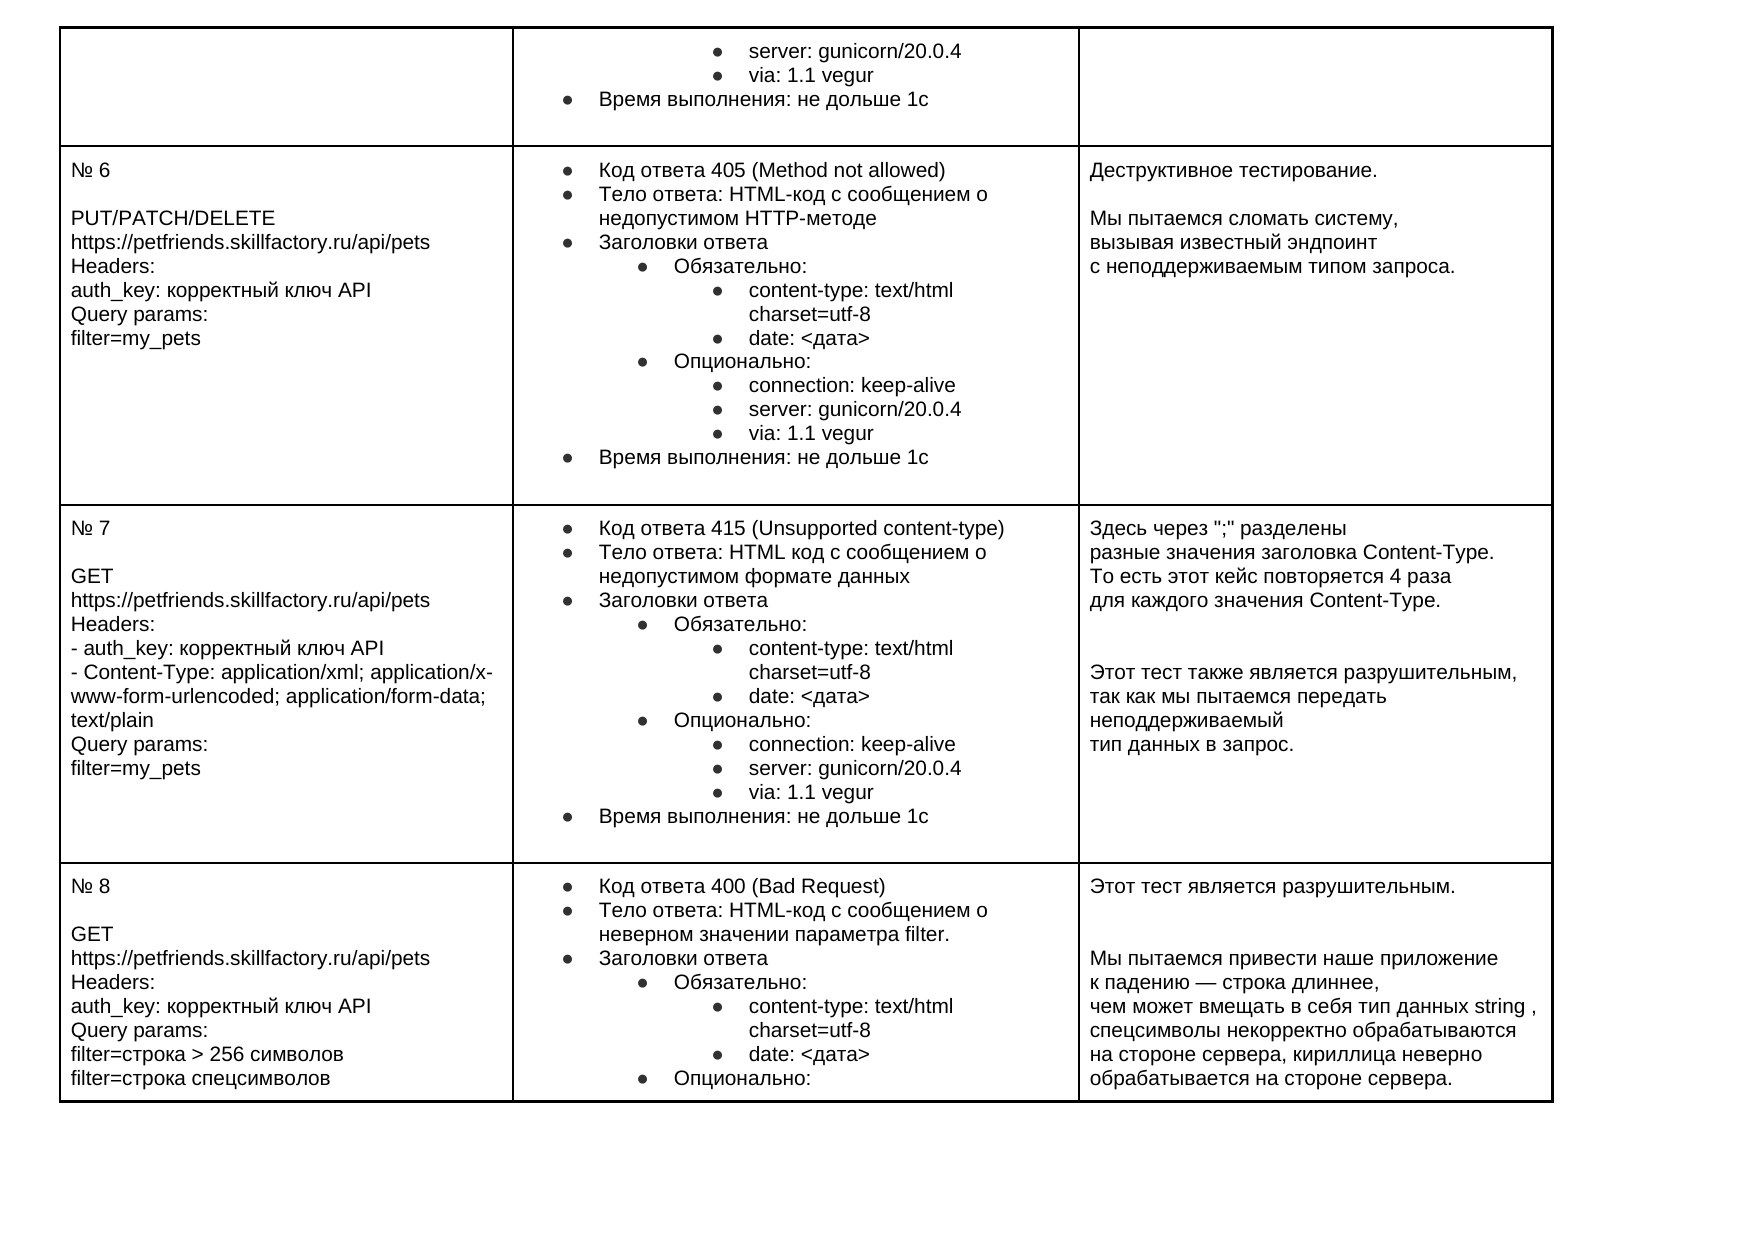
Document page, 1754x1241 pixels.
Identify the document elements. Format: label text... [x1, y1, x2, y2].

table_cell Здесь через ";" разделены разные значения заголовка Content-Type. То есть этот кейс повторяется 4 раза для каждого значения Content-Type. Этот тест также является разрушительным, так как мы пытаемся передать неподдерживаемый тип данных в запрос. [1080, 506, 1551, 862]
table_cell Код ответа 415 (Unsupported content-type) Тело ответа: HTML код c сообщением о недопустимом формате данных Заголовки ответа Обязательно: content-type: text/html charset=utf-8 date: <дата> Опционально: connection: keep-alive server: gunicorn/20.0.4 via: 1.1 vegur Время выполнения: не дольше 1с [514, 506, 1078, 862]
table_cell Деструктивное тестирование. Мы пытаемся сломать систему, вызывая известный эндпоинт с неподдерживаемым типом запроса. [1080, 147, 1551, 503]
table_cell Код ответа 400 (Bad Request) Тело ответа: HTML-код c сообщением о неверном значении параметра filter. Заголовки ответа Обязательно: content-type: text/html charset=utf-8 date: <дата> Опционально: connection: keep-alive server: gunicorn/20.0.4 via: 1.1 vegur Время выполнения: не дольше 1с [514, 864, 1078, 1100]
table_cell Код ответа 400 (Bad Request) Тело ответа: HTML код c сообщением о неверном значении параметра filter Заголовки ответа Обязательно: content-type: text/html charset=utf-8 date: <дата> Опционально: connection: keep-alive server: gunicorn/20.0.4 via: 1.1 vegur Время выполнения: не дольше 1с [514, 29, 1078, 145]
table_cell № 8 GET https://petfriends.skillfactory.ru/api/pets Headers: auth_key: корректный ключ API Query params: filter=строка > 256 символов filter=строка спецсимволов [61, 864, 512, 1100]
table_cell № 7 GET https://petfriends.skillfactory.ru/api/pets Headers: - auth_key: корректный ключ API - Content-Type: application/xml; application/x-www-form-urlencoded; application/form-data; text/plain Query params: filter=my_pets [61, 506, 512, 862]
table_cell Код ответа 405 (Method not allowed) Тело ответа: HTML-код c сообщением о недопустимом HTTP-методе Заголовки ответа Обязательно: content-type: text/html charset=utf-8 date: <дата> Опционально: connection: keep-alive server: gunicorn/20.0.4 via: 1.1 vegur Время выполнения: не дольше 1с [514, 147, 1078, 503]
table_cell [1080, 29, 1551, 145]
table_cell [61, 29, 512, 145]
table_cell Этот тест является разрушительным. Мы пытаемся привести наше приложение к падению — строка длиннее, чем может вмещать в себя тип данных string , спецсимволы некорректно обрабатываются на стороне сервера, кириллица неверно обрабатывается на стороне сервера. [1080, 864, 1551, 1100]
table_cell № 6 PUT/PATCH/DELETE https://petfriends.skillfactory.ru/api/pets Headers: auth_key: корректный ключ API Query params: filter=my_pets [61, 147, 512, 503]
